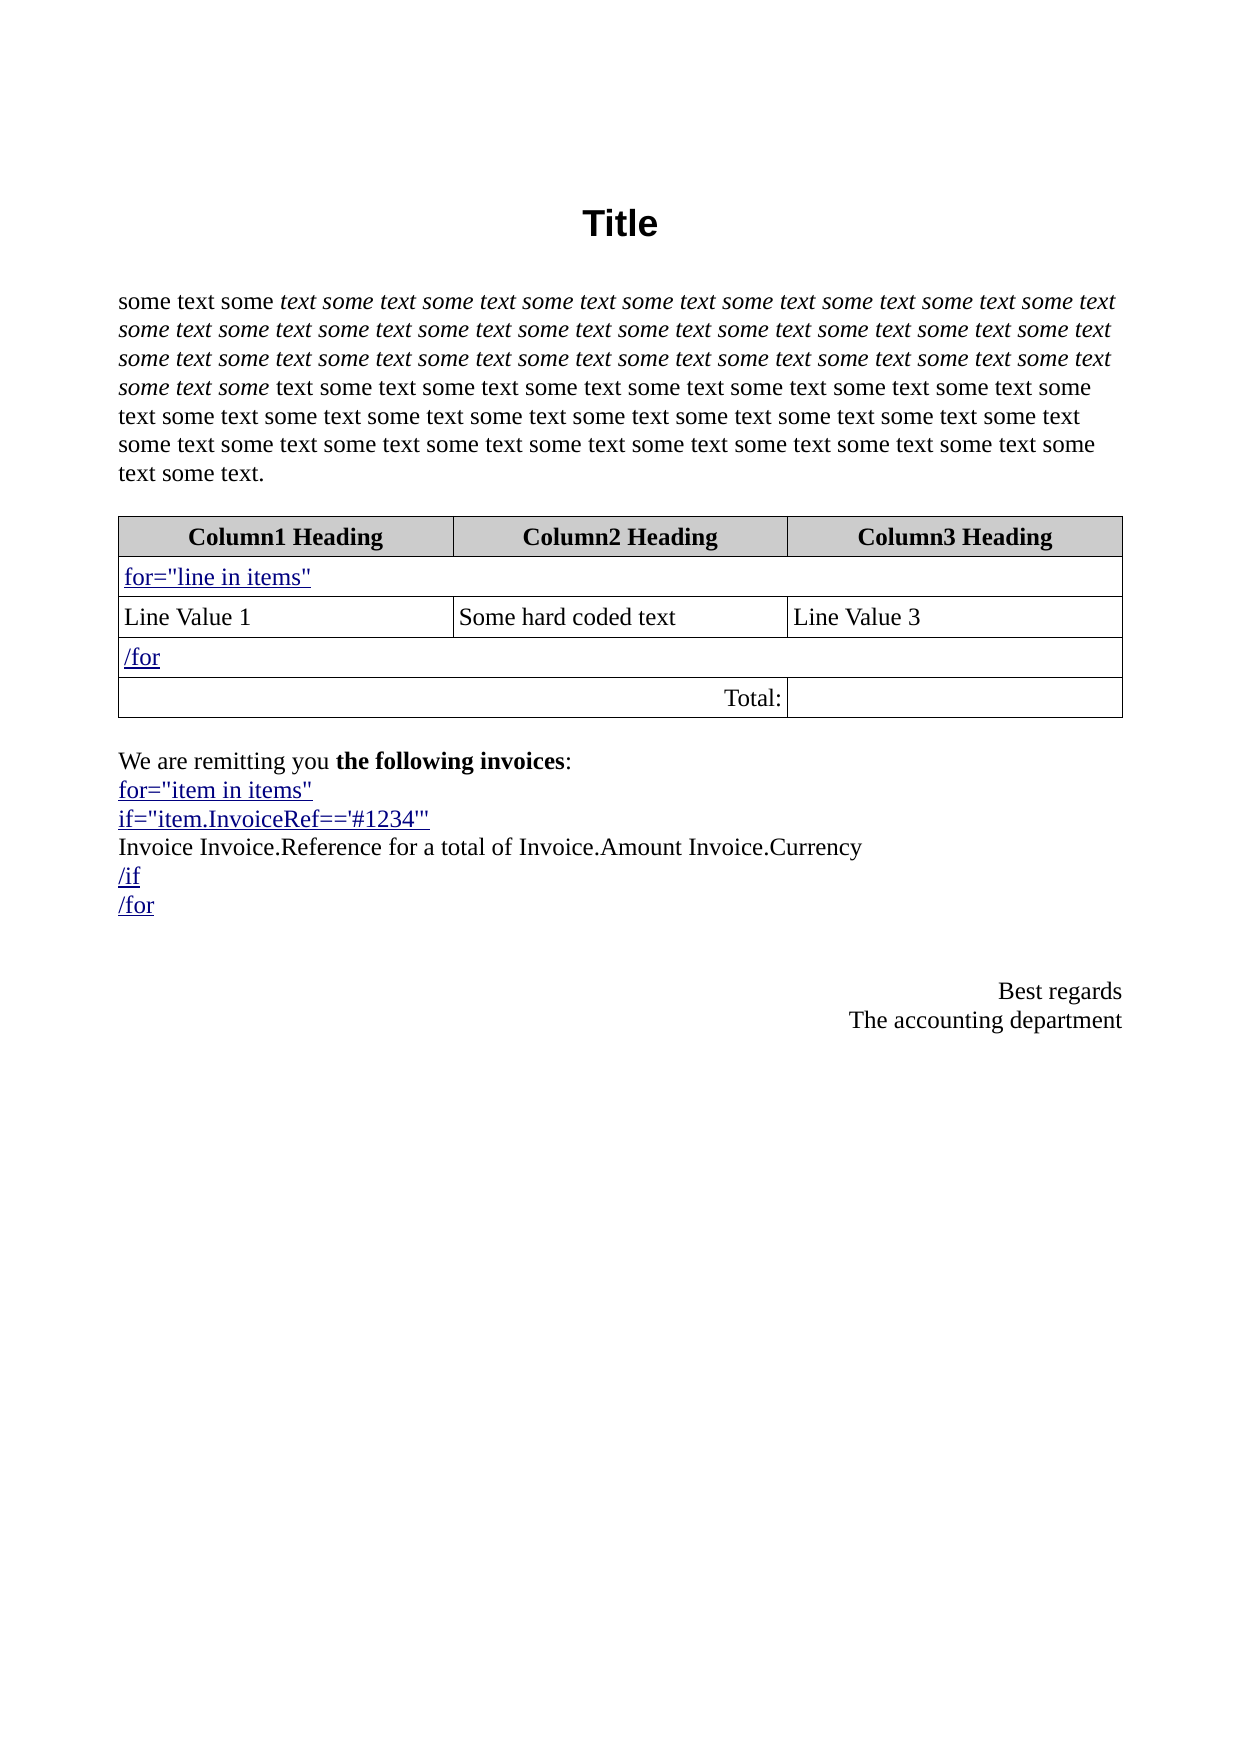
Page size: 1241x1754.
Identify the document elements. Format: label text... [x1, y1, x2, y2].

table_cell Total: [119, 678, 787, 717]
table_header Column2 Heading [454, 517, 787, 556]
table_cell Line Value 1 [119, 597, 453, 637]
table_header Column1 Heading [119, 517, 453, 556]
text /if [118, 861, 1122, 890]
table_cell for="line in items" [119, 557, 1122, 596]
table_header Column3 Heading [788, 517, 1122, 556]
text /for [118, 890, 1122, 919]
text Best regards [118, 976, 1122, 1005]
table_cell Line Value 3 [788, 597, 1122, 637]
text The accounting department [118, 1005, 1122, 1034]
text if="item.InvoiceRef=='#1234'" [118, 804, 1122, 832]
text for="item in items" [118, 775, 1122, 804]
table_cell [788, 678, 1122, 717]
table_cell Some hard coded text [454, 597, 787, 637]
table_cell /for [119, 638, 1122, 677]
text Invoice Invoice.Reference for a total of Invoice.Amount Invoice.Currency [118, 832, 1122, 861]
title Title [118, 201, 1122, 244]
text We are remitting you the following invoices: [118, 746, 1122, 775]
text some text some text some text some text some text some text some text some text some text some text some text some text some text some text some text some text some text some text some text some text some text some text some text some text some text some text some text some text some text some text some text some text some text some text some text some text some text some text some text some text some text some text some text some text some text some text some text some text some text some text some text some text some text some text some text some text some text some text some text some text. [118, 286, 1122, 487]
